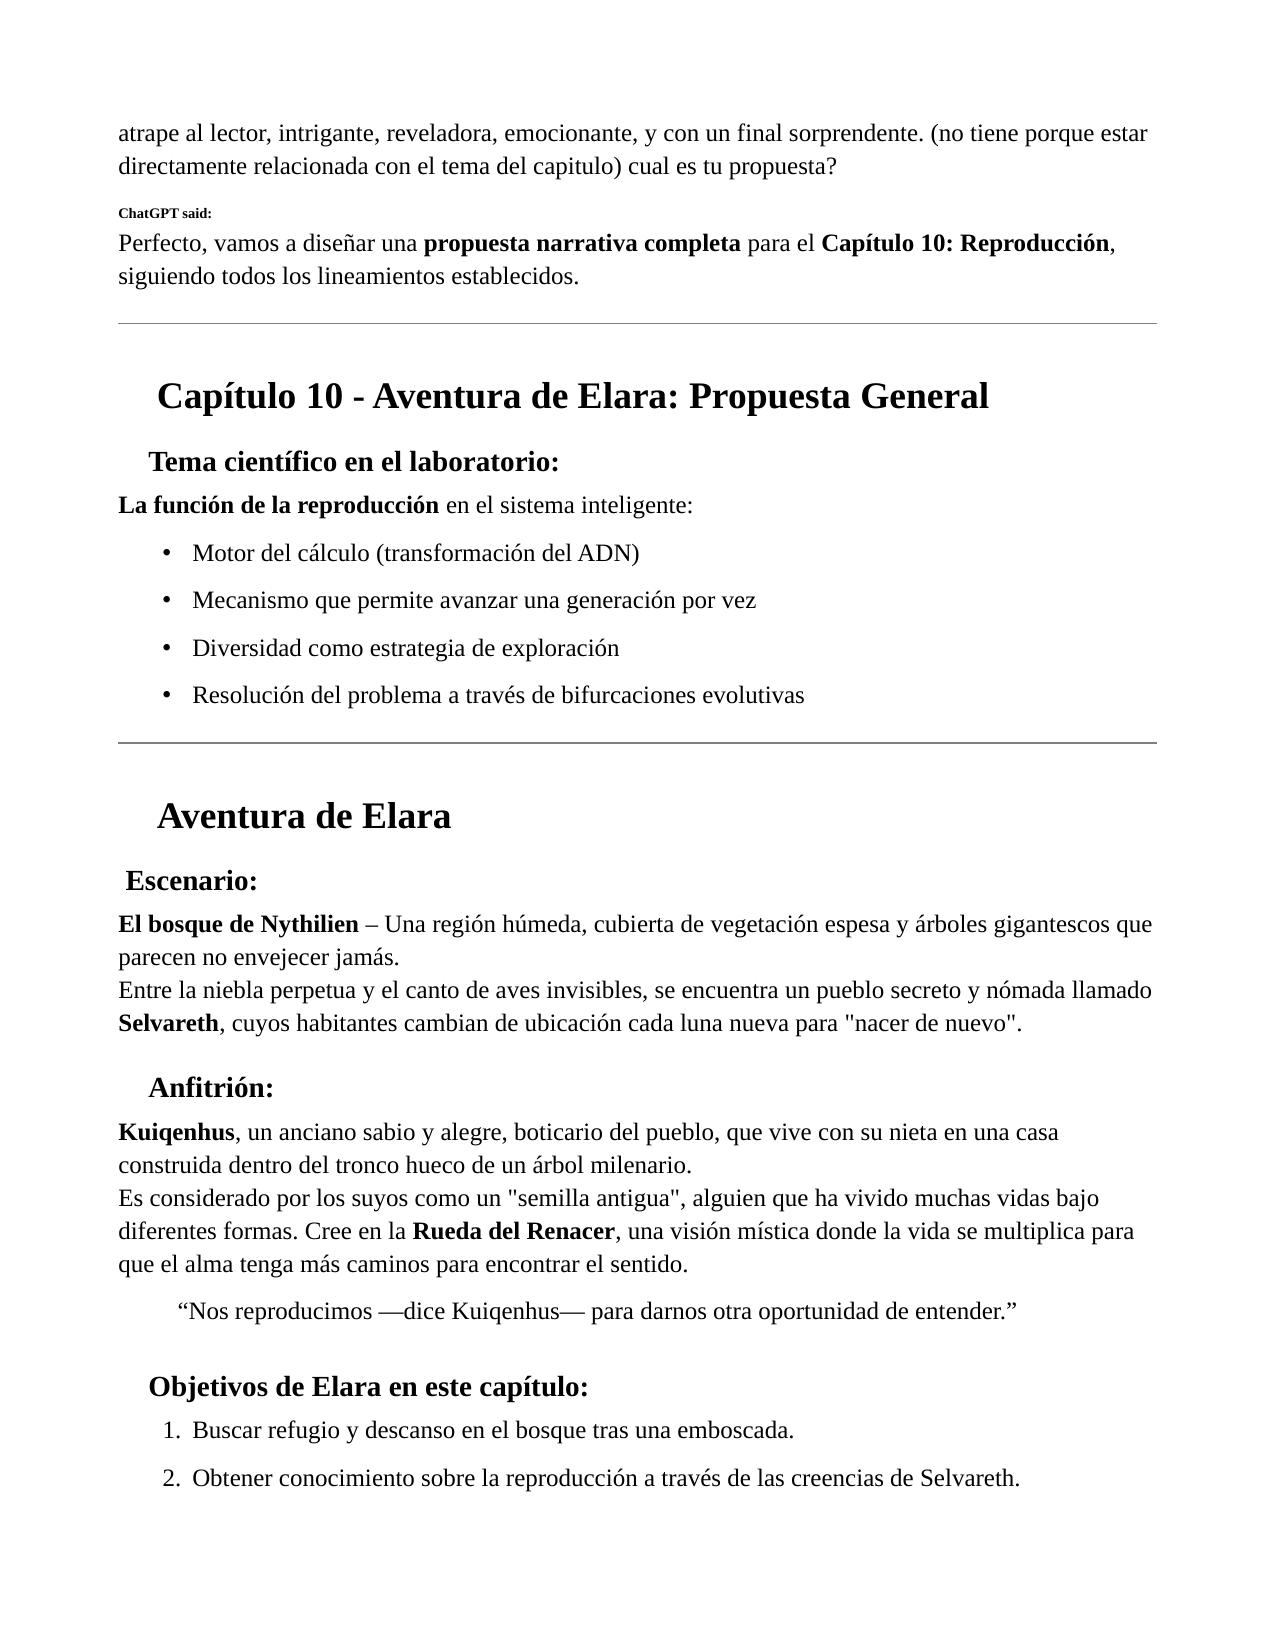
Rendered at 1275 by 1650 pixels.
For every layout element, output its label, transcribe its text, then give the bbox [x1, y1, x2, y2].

subtitle 🗺️ Escenario: [118, 863, 1157, 897]
subtitle 🎯 Objetivos de Elara en este capítulo: [118, 1369, 1157, 1403]
text El bosque de Nythilien – Una región húmeda, cubierta de vegetación espesa y árboles gigantescos que parecen no envejecer jamás. Entre la niebla perpetua y el canto de aves invisibles, se encuentra un pueblo secreto y nómada llamado Selvareth, cuyos habitantes cambian de ubicación cada luna nueva para "nacer de nuevo". [118, 909, 1157, 1037]
list Obtener conocimiento sobre la reproducción a través de las creencias de Selvareth. [162, 1463, 1157, 1492]
list Motor del cálculo (transformación del ADN) [162, 538, 1157, 566]
text Kuiqenhus, un anciano sabio y alegre, boticario del pueblo, que vive con su nieta en una casa construida dentro del tronco hueco de un árbol milenario. Es considerado por los suyos como un "semilla antigua", alguien que ha vivido muchas vidas bajo diferentes formas. Cree en la Rueda del Renacer, una visión mística donde la vida se multiplica para que el alma tenga más caminos para encontrar el sentido. [118, 1117, 1157, 1277]
list Mecanismo que permite avanzar una generación por vez [162, 585, 1157, 614]
subtitle 🧭 Capítulo 10 - Aventura de Elara: Propuesta General [118, 374, 1157, 417]
subtitle ChatGPT said: [118, 205, 1157, 222]
text “Nos reproducimos —dice Kuiqenhus— para darnos otra oportunidad de entender.” [177, 1296, 1098, 1325]
subtitle 👤 Anfitrión: [118, 1071, 1157, 1104]
text Perfecto, vamos a diseñar una propuesta narrativa completa para el Capítulo 10: Reproducción, siguiendo todos los lineamientos establecidos. [118, 228, 1157, 290]
list Diversidad como estrategia de exploración [162, 633, 1157, 662]
list Buscar refugio y descanso en el bosque tras una emboscada. [162, 1415, 1157, 1444]
text La función de la reproducción en el sistema inteligente: [118, 490, 1157, 519]
list Resolución del problema a través de bifurcaciones evolutivas [162, 680, 1157, 709]
subtitle 🎯 Tema científico en el laboratorio: [118, 444, 1157, 477]
text atrape al lector, intrigante, reveladora, emocionante, y con un final sorprendente. (no tiene porque estar directamente relacionada con el tema del capitulo) cual es tu propuesta? [118, 118, 1157, 180]
subtitle 🌿 Aventura de Elara [118, 793, 1157, 836]
